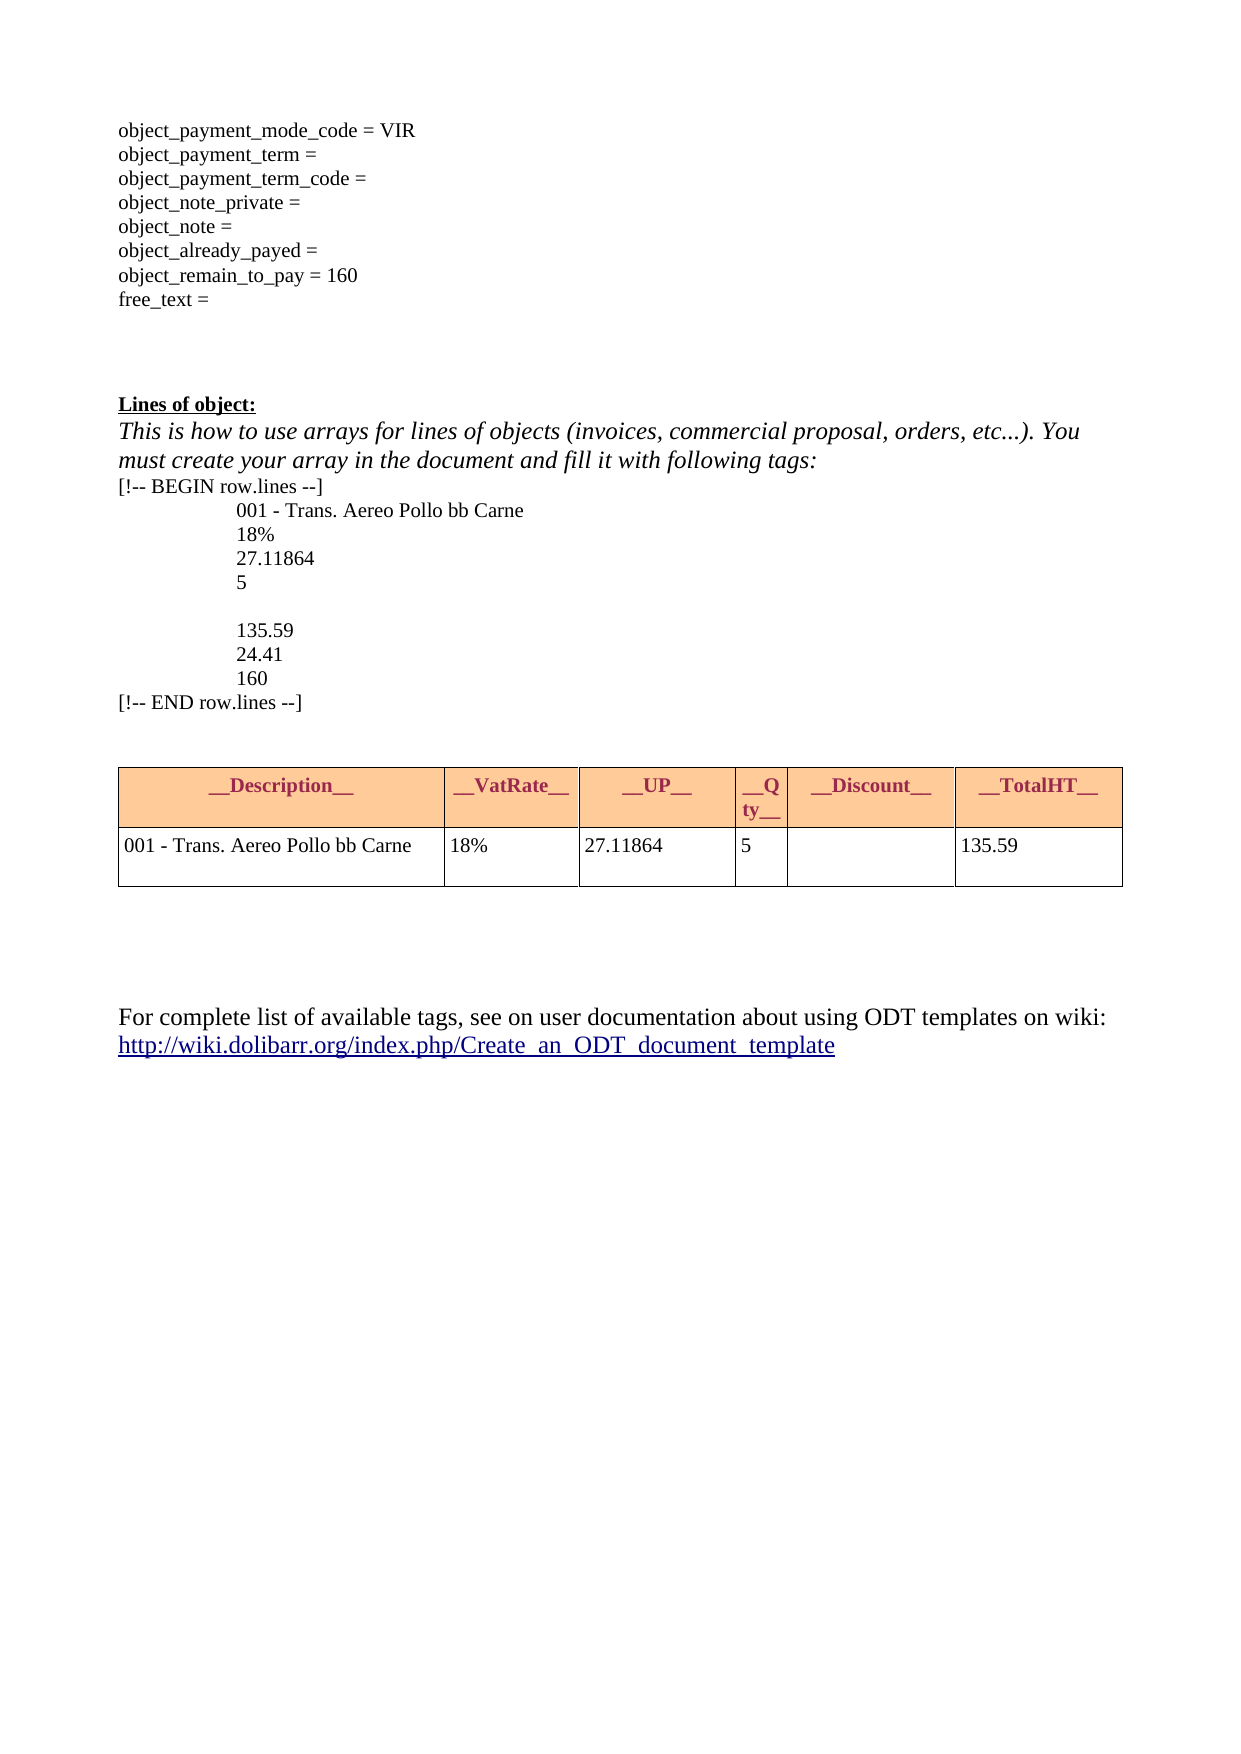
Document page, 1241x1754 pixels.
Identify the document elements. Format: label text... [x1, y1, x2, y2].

table_cell 135.59 [956, 828, 1122, 886]
text object_payment_mode_code = VIR [118, 118, 1122, 142]
table_cell 18% [445, 828, 578, 886]
table_cell 5 [736, 828, 787, 886]
text http://wiki.dolibarr.org/index.php/Create_an_ODT_document_template [118, 1030, 1122, 1059]
text object_payment_term_code = [118, 166, 1122, 190]
text 001 - Trans. Aereo Pollo bb Carne [118, 498, 1122, 522]
text 27.11864 [118, 546, 1122, 570]
table_cell 27.11864 [580, 828, 735, 886]
table_header __Qty__ [736, 768, 787, 827]
text object_payment_term = [118, 142, 1122, 166]
text 24.41 [118, 642, 1122, 666]
text Lines of object: [118, 392, 1122, 416]
table_header __TotalHT__ [956, 768, 1122, 827]
text object_remain_to_pay = 160 [118, 262, 1122, 287]
table_header __UP__ [580, 768, 735, 827]
text 160 [118, 666, 1122, 690]
table_header __VatRate__ [445, 768, 578, 827]
text 18% [118, 522, 1122, 546]
table_cell 001 - Trans. Aereo Pollo bb Carne [119, 828, 444, 886]
text [!-- BEGIN row.lines --] [118, 474, 1122, 498]
text free_text = [118, 287, 1122, 311]
text object_already_payed = [118, 238, 1122, 262]
text [!-- END row.lines --] [118, 690, 1122, 714]
table_header __Description__ [119, 768, 444, 827]
text This is how to use arrays for lines of objects (invoices, commercial proposal, orders, etc...). You must create your array in the document and fill it with following tags: [118, 416, 1122, 474]
text object_note = [118, 214, 1122, 238]
table_cell [788, 828, 954, 886]
text object_note_private = [118, 190, 1122, 214]
table_header __Discount__ [788, 768, 954, 827]
text For complete list of available tags, see on user documentation about using ODT templates on wiki: [118, 1002, 1122, 1030]
text 5 [118, 570, 1122, 594]
text 135.59 [118, 618, 1122, 642]
